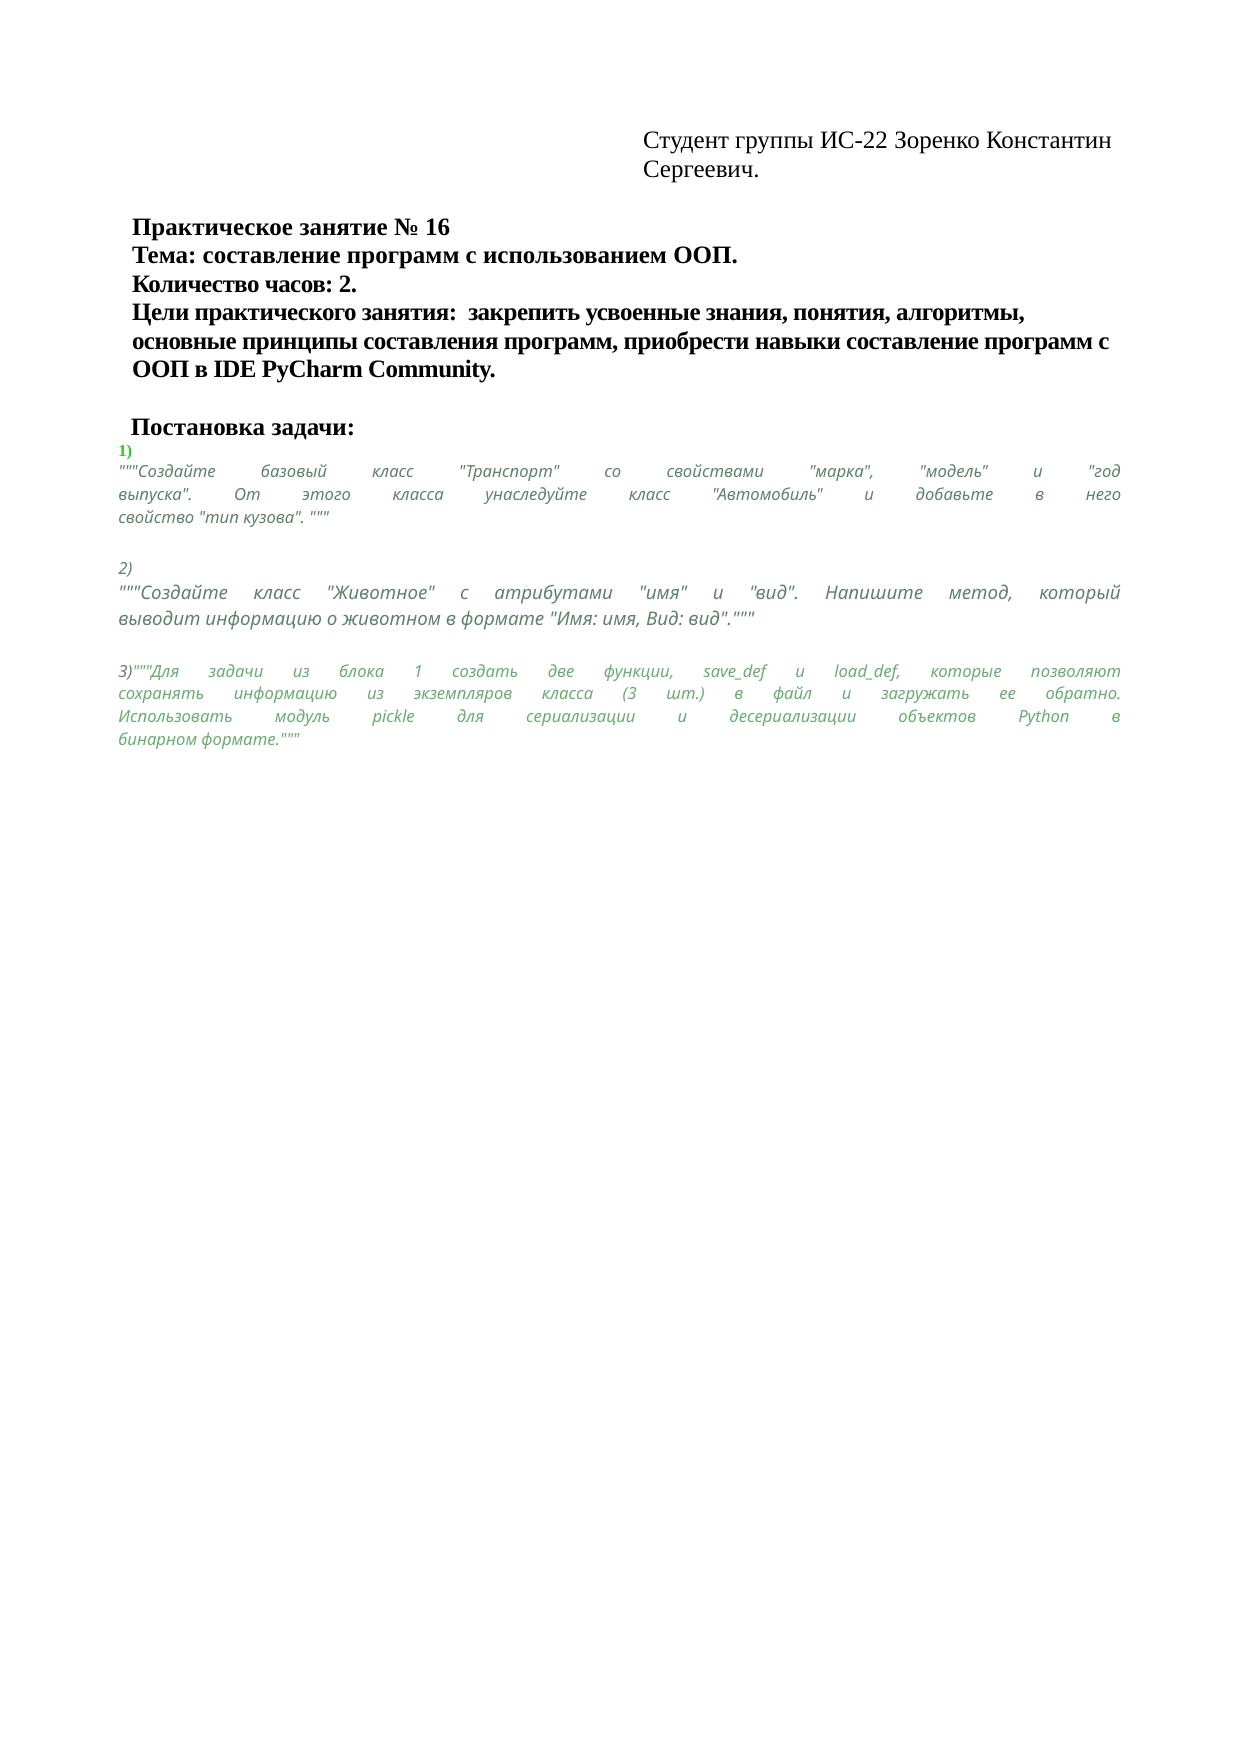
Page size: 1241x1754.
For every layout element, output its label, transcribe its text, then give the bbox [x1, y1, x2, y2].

text Постановка задачи: [118, 412, 1122, 441]
text 2) """Создайте класс "Животное" с атрибутами "имя" и "вид". Напишите метод, который выводит информацию о животном в формате "Имя: имя, Вид: вид".""" [118, 557, 1122, 630]
text Цели практического занятия: закрепить усвоенные знания, понятия, алгоритмы, основные принципы составления программ, приобрести навыки составление программ с ООП в IDE PyCharm Community. [132, 298, 1122, 383]
text Студент группы ИС-22 Зоренко Константин Сергеевич. [643, 125, 1122, 183]
text Тема: составление программ с использованием ООП. [132, 241, 1122, 269]
text """Создайте базовый класс "Транспорт" со свойствами "марка", "модель" и "год выпуска". От этого класса унаследуйте класс "Автомобиль" и добавьте в него свойство "тип кузова". """ [118, 460, 1122, 528]
text 3)"""Для задачи из блока 1 создать две функции, save_def и load_def, которые позволяют сохранять информацию из экземпляров класса (3 шт.) в файл и загружать ее обратно. Использовать модуль pickle для сериализации и десериализации объектов Python в бинарном формате.""" [118, 659, 1122, 750]
text Количество часов: 2. [132, 269, 1122, 298]
subtitle Практическое занятие № 16 [132, 212, 1122, 241]
text 1) [118, 441, 1122, 460]
